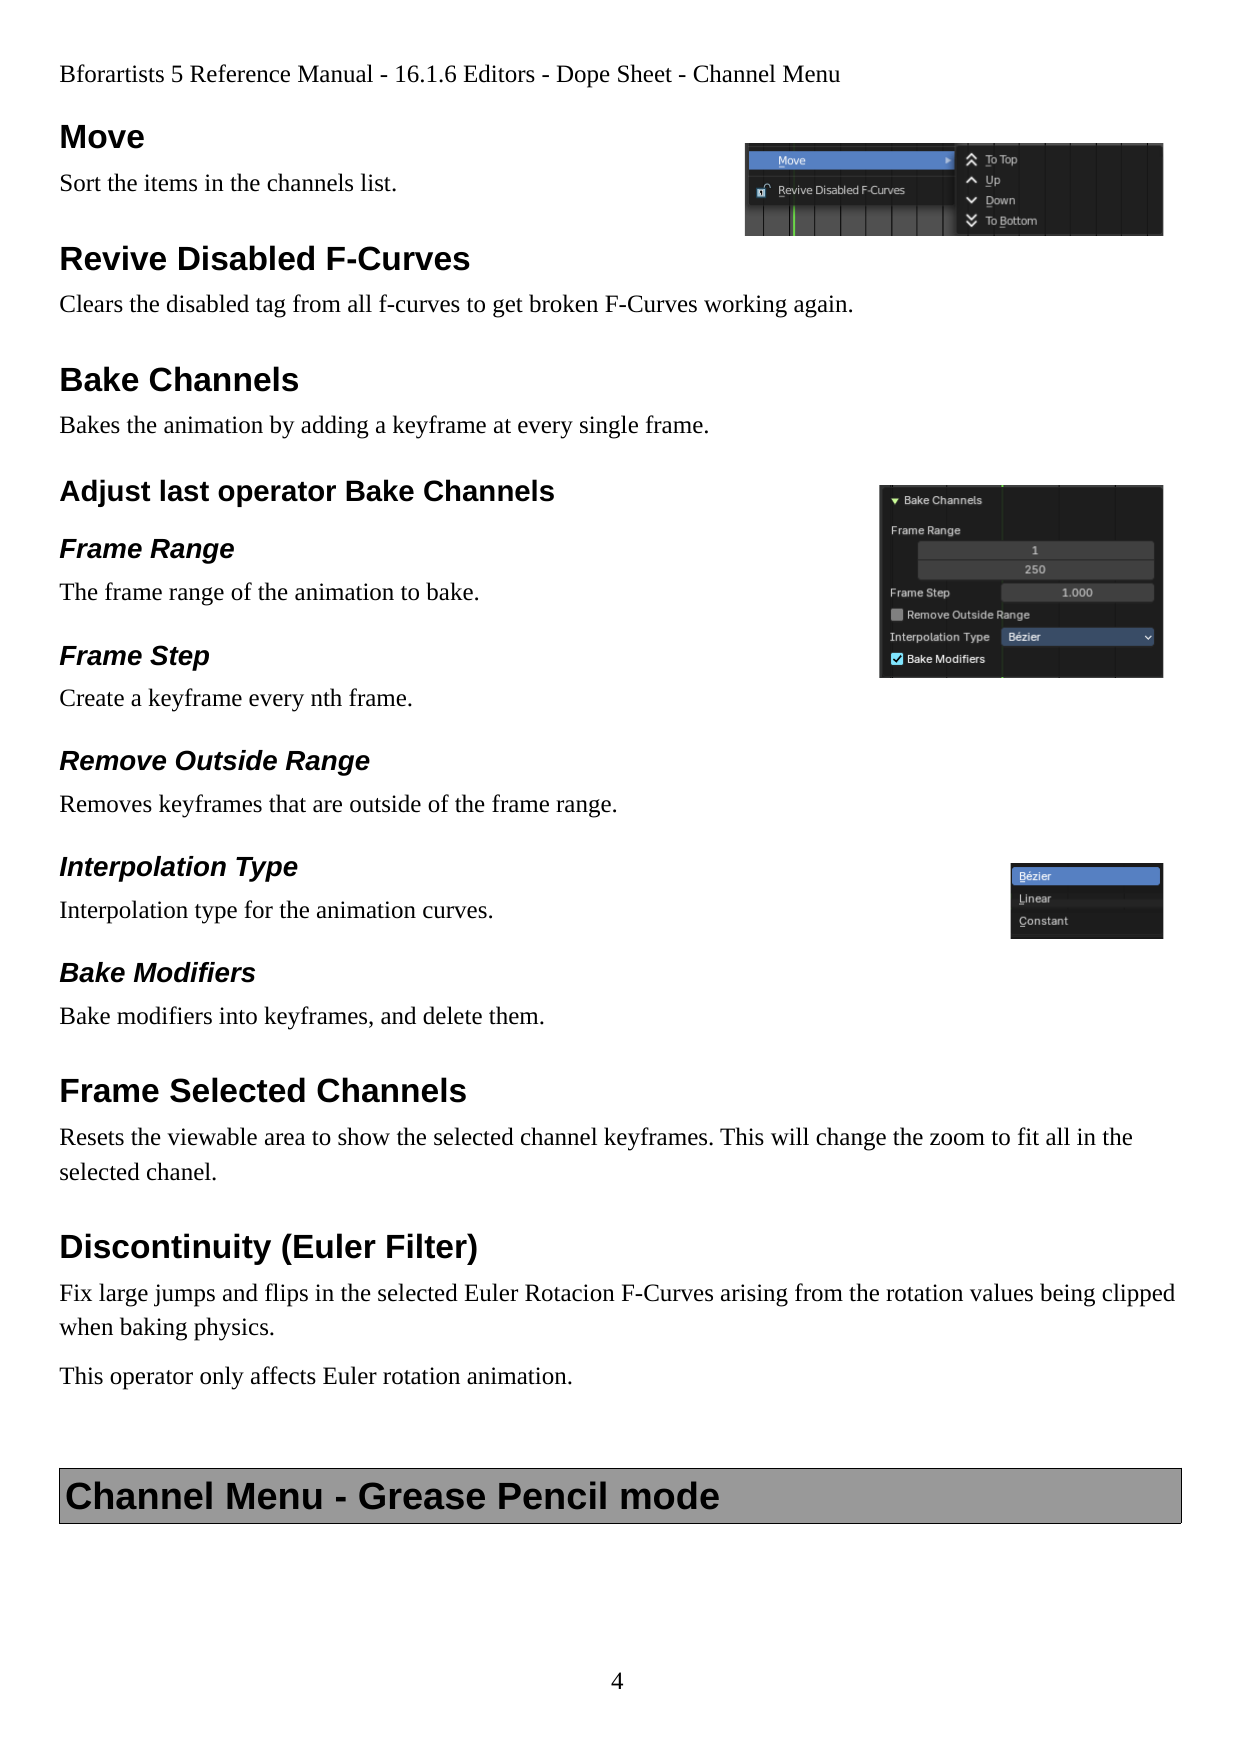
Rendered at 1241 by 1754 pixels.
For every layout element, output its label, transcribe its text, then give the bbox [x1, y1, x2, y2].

subtitle Bake Modifiers [59, 957, 1181, 988]
subtitle Frame Range [59, 533, 879, 565]
subtitle Adjust last operator Bake Channels [59, 474, 1181, 508]
text Bakes the animation by adding a keyframe at every single frame. [59, 411, 1181, 439]
text Bake modifiers into keyframes, and delete them. [59, 1001, 1181, 1030]
text Sort the items in the channels list. [59, 168, 744, 197]
text Create a keyframe every nth frame. [59, 683, 1181, 712]
picture [744, 143, 1164, 236]
subtitle Bake Channels [59, 359, 1181, 398]
subtitle Frame Selected Channels [59, 1071, 1181, 1109]
subtitle Interpolation Type [59, 851, 1181, 883]
subtitle Frame Step [59, 639, 879, 671]
subtitle Move [59, 117, 1181, 156]
subtitle [1164, 533, 1181, 565]
table_header Channel Menu - Grease Pencil mode [60, 1469, 1181, 1523]
subtitle Remove Outside Range [59, 745, 1181, 777]
text Clears the disabled tag from all f-curves to get broken F-Curves working again. [59, 289, 1181, 318]
text Fix large jumps and flips in the selected Euler Rotacion F-Curves arising from the rotation values being clipped when baking physics. [59, 1278, 1181, 1341]
text Interpolation type for the animation curves. [59, 895, 1010, 924]
picture [879, 485, 1164, 678]
text The frame range of the animation to bake. [59, 577, 879, 606]
text This operator only affects Euler rotation animation. [59, 1361, 1181, 1390]
subtitle [1164, 639, 1181, 671]
text Removes keyframes that are outside of the frame range. [59, 789, 1181, 818]
subtitle Revive Disabled F-Curves [59, 238, 1181, 277]
picture [1010, 863, 1164, 939]
subtitle Discontinuity (Euler Filter) [59, 1226, 1181, 1265]
text Resets the viewable area to show the selected channel keyframes. This will change the zoom to fit all in the selected chanel. [59, 1122, 1181, 1185]
